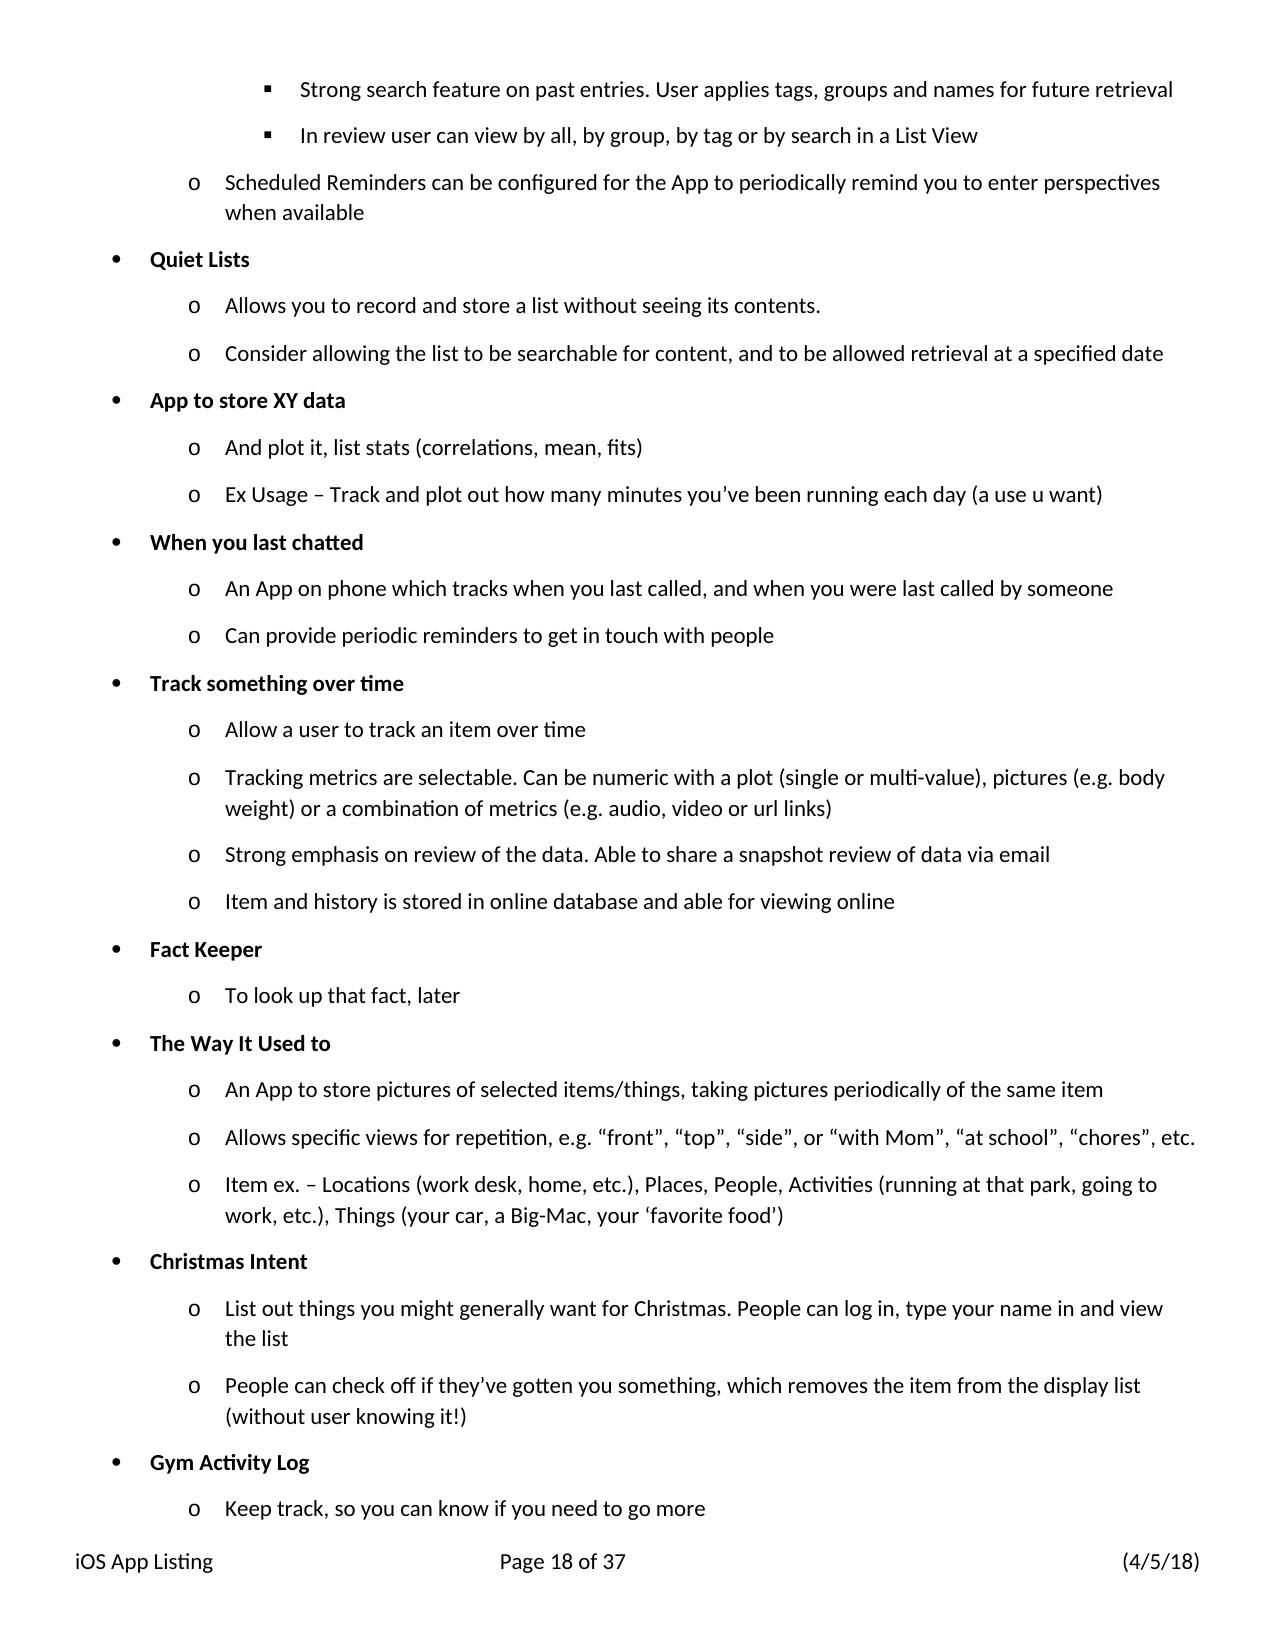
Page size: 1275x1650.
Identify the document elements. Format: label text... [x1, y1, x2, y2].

list Consider allowing the list to be searchable for content, and to be allowed retrieval at a specified date [187, 339, 1200, 368]
list List out things you might generally want for Christmas. People can log in, type your name in and view the list [187, 1294, 1200, 1353]
list Allows specific views for repetition, e.g. “front”, “top”, “side”, or “with Mom”, “at school”, “chores”, etc. [187, 1123, 1200, 1152]
list Track something over time [112, 669, 1200, 697]
list An App on phone which tracks when you last called, and when you were last called by someone [187, 574, 1200, 603]
list Quiet Lists [112, 245, 1200, 273]
list Allows you to record and store a list without seeing its contents. [187, 291, 1200, 320]
list Item ex. – Locations (work desk, home, etc.), Places, People, Activities (running at that park, going to work, etc.), Things (your car, a Big-Mac, your ‘favorite food’) [187, 1170, 1200, 1229]
list To look up that fact, later [187, 981, 1200, 1011]
list In review user can view by all, by group, by tag or by search in a List View [262, 121, 1200, 149]
list Strong emphasis on review of the data. Able to share a snapshot review of data via email [187, 840, 1200, 869]
list Item and history is stored in online database and able for viewing online [187, 887, 1200, 917]
list Allow a user to track an item over time [187, 715, 1200, 744]
list Scheduled Reminders can be configured for the App to periodically remind you to enter perspectives when available [187, 168, 1200, 227]
list And plot it, list stats (correlations, mean, fits) [187, 433, 1200, 462]
list Strong search feature on past entries. User applies tags, groups and names for future retrieval [262, 75, 1200, 103]
list Tracking metrics are selectable. Can be numeric with a plot (single or multi-value), pictures (e.g. body weight) or a combination of metrics (e.g. audio, video or url links) [187, 763, 1200, 822]
list Ex Usage – Track and plot out how many minutes you’ve been running each day (a use u want) [187, 480, 1200, 509]
list Christmas Intent [112, 1247, 1200, 1275]
list App to store XY data [112, 386, 1200, 414]
list When you last chatted [112, 528, 1200, 556]
list Gym Activity Log [112, 1448, 1200, 1476]
list People can check off if they’ve gotten you something, which removes the item from the display list (without user knowing it!) [187, 1371, 1200, 1430]
list An App to store pictures of selected items/things, taking pictures periodically of the same item [187, 1075, 1200, 1104]
list The Way It Used to [112, 1029, 1200, 1057]
list Keep track, so you can know if you need to go more [187, 1494, 1200, 1524]
list Fact Keeper [112, 935, 1200, 963]
list Can provide periodic reminders to get in touch with people [187, 621, 1200, 651]
